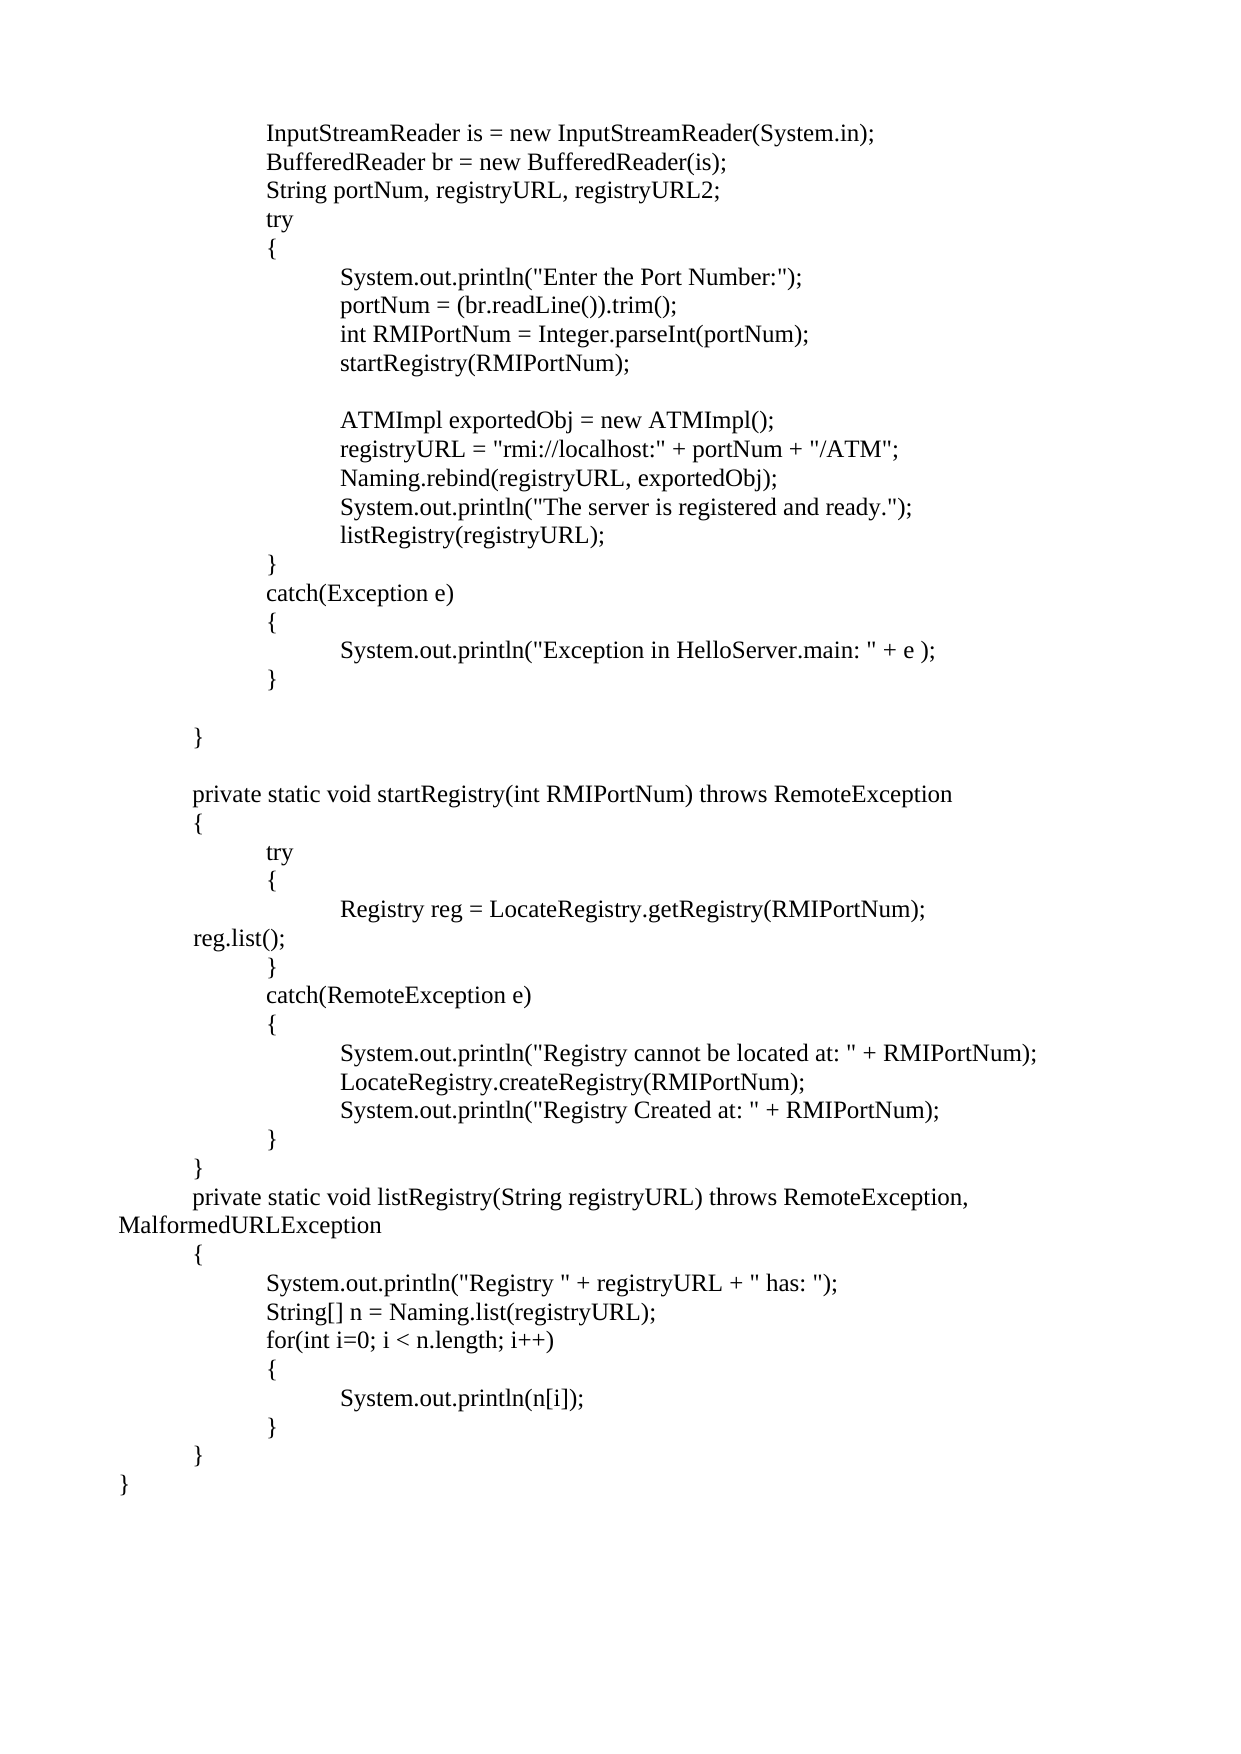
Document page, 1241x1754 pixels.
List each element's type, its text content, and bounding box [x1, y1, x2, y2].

text System.out.println("The server is registered and ready."); [118, 492, 1122, 521]
text System.out.println("Enter the Port Number:"); [118, 262, 1122, 291]
text { [118, 1354, 1122, 1383]
text { [118, 233, 1122, 262]
text for(int i=0; i < n.length; i++) [118, 1326, 1122, 1354]
text { [118, 866, 1122, 894]
text System.out.println(n[i]); [118, 1383, 1122, 1412]
text try [118, 204, 1122, 233]
text } [118, 1469, 1122, 1498]
text BufferedReader br = new BufferedReader(is); [118, 147, 1122, 176]
text { [118, 808, 1122, 837]
text { [118, 1239, 1122, 1268]
text catch(Exception e) [118, 578, 1122, 607]
text ATMImpl exportedObj = new ATMImpl(); [118, 406, 1122, 434]
text listRegistry(registryURL); [118, 521, 1122, 549]
text } [118, 1412, 1122, 1441]
text InputStreamReader is = new InputStreamReader(System.in); [118, 118, 1122, 147]
text } [118, 664, 1122, 693]
text catch(RemoteException e) [118, 981, 1122, 1009]
text System.out.println("Registry " + registryURL + " has: "); [118, 1268, 1122, 1297]
text portNum = (br.readLine()).trim(); [118, 291, 1122, 319]
text } [118, 952, 1122, 981]
text } [118, 722, 1122, 751]
text { [118, 607, 1122, 636]
text startRegistry(RMIPortNum); [118, 348, 1122, 377]
text System.out.println("Exception in HelloServer.main: " + e ); [118, 636, 1122, 664]
text int RMIPortNum = Integer.parseInt(portNum); [118, 319, 1122, 348]
text } [118, 1124, 1122, 1153]
text Registry reg = LocateRegistry.getRegistry(RMIPortNum); [118, 894, 1122, 923]
text String[] n = Naming.list(registryURL); [118, 1297, 1122, 1326]
text String portNum, registryURL, registryURL2; [118, 176, 1122, 204]
text } [118, 1441, 1122, 1469]
text Naming.rebind(registryURL, exportedObj); [118, 463, 1122, 492]
text } [118, 549, 1122, 578]
text reg.list(); [118, 923, 1122, 952]
text LocateRegistry.createRegistry(RMIPortNum); [118, 1067, 1122, 1096]
text registryURL = "rmi://localhost:" + portNum + "/ATM"; [118, 434, 1122, 463]
text } [118, 1153, 1122, 1182]
text private static void listRegistry(String registryURL) throws RemoteException, MalformedURLException [118, 1182, 1122, 1239]
text System.out.println("Registry cannot be located at: " + RMIPortNum); [118, 1038, 1122, 1067]
text System.out.println("Registry Created at: " + RMIPortNum); [118, 1096, 1122, 1124]
text private static void startRegistry(int RMIPortNum) throws RemoteException [118, 779, 1122, 808]
text try [118, 837, 1122, 866]
text { [118, 1009, 1122, 1038]
